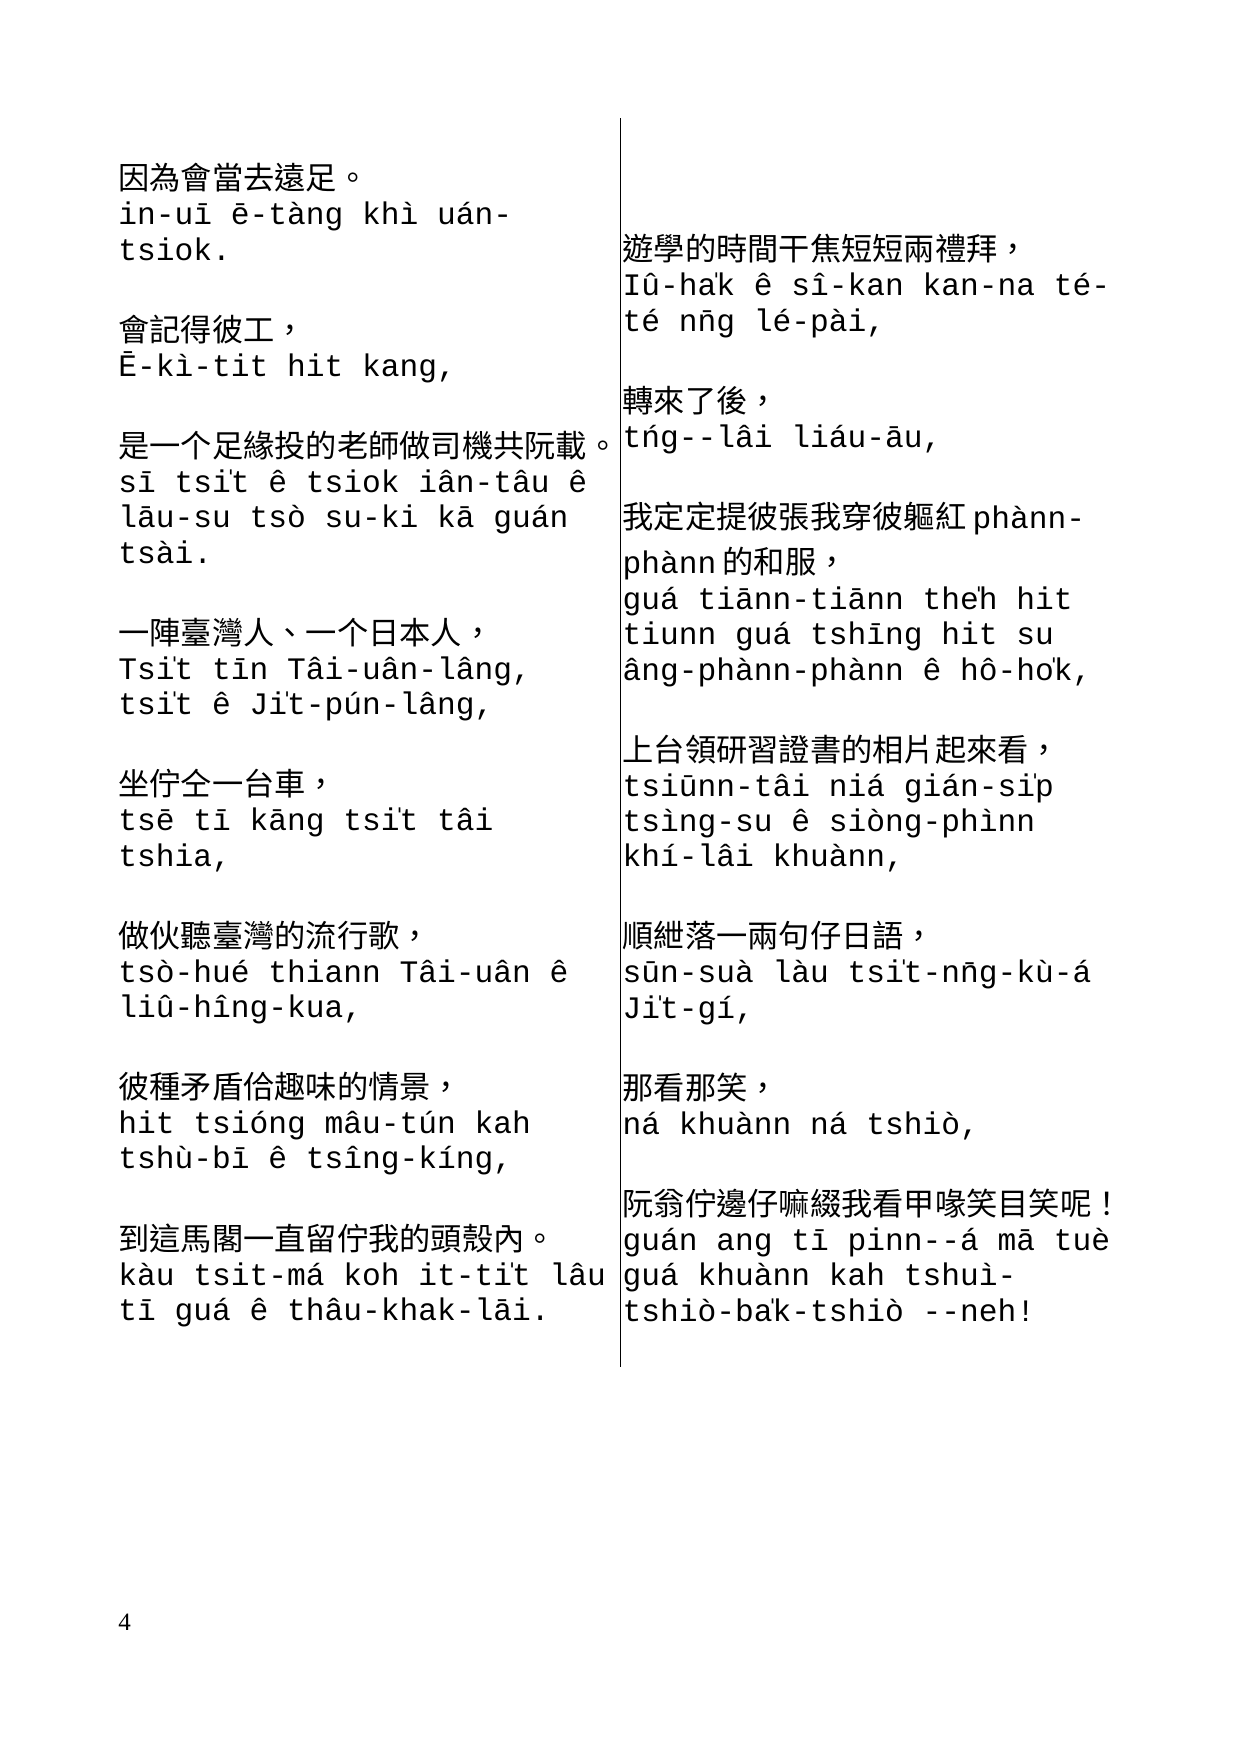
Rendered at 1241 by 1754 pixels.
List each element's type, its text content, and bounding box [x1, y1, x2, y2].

text 做伙聽臺灣的流行歌， [118, 911, 618, 956]
text 是一个足緣投的老師做司機共阮載。 [118, 421, 618, 466]
text 轉來了後， [622, 376, 1122, 421]
text kàu tsit-má koh it-ti̍t lâu tī guá ê thâu-khak-lāi. [118, 1259, 618, 1330]
text tsò-hué thiann Tâi-uân ê liû-hîng-kua, [118, 956, 618, 1027]
text 遊學的時間干焦短短兩禮拜， [622, 224, 1122, 269]
text ná khuànn ná tshiò, [622, 1108, 1122, 1144]
text 我定定提彼張我穿彼軀紅phànn-phànn的和服， [622, 492, 1122, 583]
text 那看那笑， [622, 1063, 1122, 1108]
text 會記得彼工， [118, 305, 618, 350]
text in-uī ē-tàng khì uán-tsiok. [118, 199, 618, 269]
text 順紲落一兩句仔日語， [622, 912, 1122, 957]
text sūn-suà làu tsi̍t-nn̄g-kù-á Ji̍t-gí, [622, 957, 1122, 1028]
text tsiūnn-tâi niá gián-si̍p tsìng-su ê siòng-phìnn khí-lâi khuànn, [622, 770, 1122, 876]
text 坐佇仝一台車， [118, 759, 618, 804]
text hit tsióng mâu-tún kah tshù-bī ê tsîng-kíng, [118, 1107, 618, 1178]
text sī tsi̍t ê tsiok iân-tâu ê lāu-su tsò su-ki kā guán tsài. [118, 466, 618, 572]
text guán ang tī pinn--á mā tuè guá khuànn kah tshuì-tshiò-ba̍k-tshiò --neh! [622, 1224, 1122, 1331]
text tsē tī kāng tsi̍t tâi tshia, [118, 804, 618, 875]
text 因為會當去遠足。 [118, 153, 618, 199]
text Ē-kì-tit hit kang, [118, 350, 618, 386]
text 彼種矛盾佮趣味的情景， [118, 1062, 618, 1107]
text 一陣臺灣人、一个日本人， [118, 608, 618, 653]
text Tsi̍t tīn Tâi-uân-lâng, tsi̍t ê Ji̍t-pún-lâng, [118, 653, 618, 724]
text 到這馬閣一直留佇我的頭殼內。 [118, 1214, 618, 1259]
text guá tiānn-tiānn the̍h hit tiunn guá tshīng hit su âng-phànn-phànn ê hô-ho̍k, [622, 583, 1122, 689]
text tńg--lâi liáu-āu, [622, 421, 1122, 456]
text 上台領研習證書的相片起來看， [622, 725, 1122, 770]
text Iû-ha̍k ê sî-kan kan-na té-té nn̄g lé-pài, [622, 269, 1122, 340]
text 阮翁佇邊仔嘛綴我看甲喙笑目笑呢！ [622, 1179, 1122, 1224]
